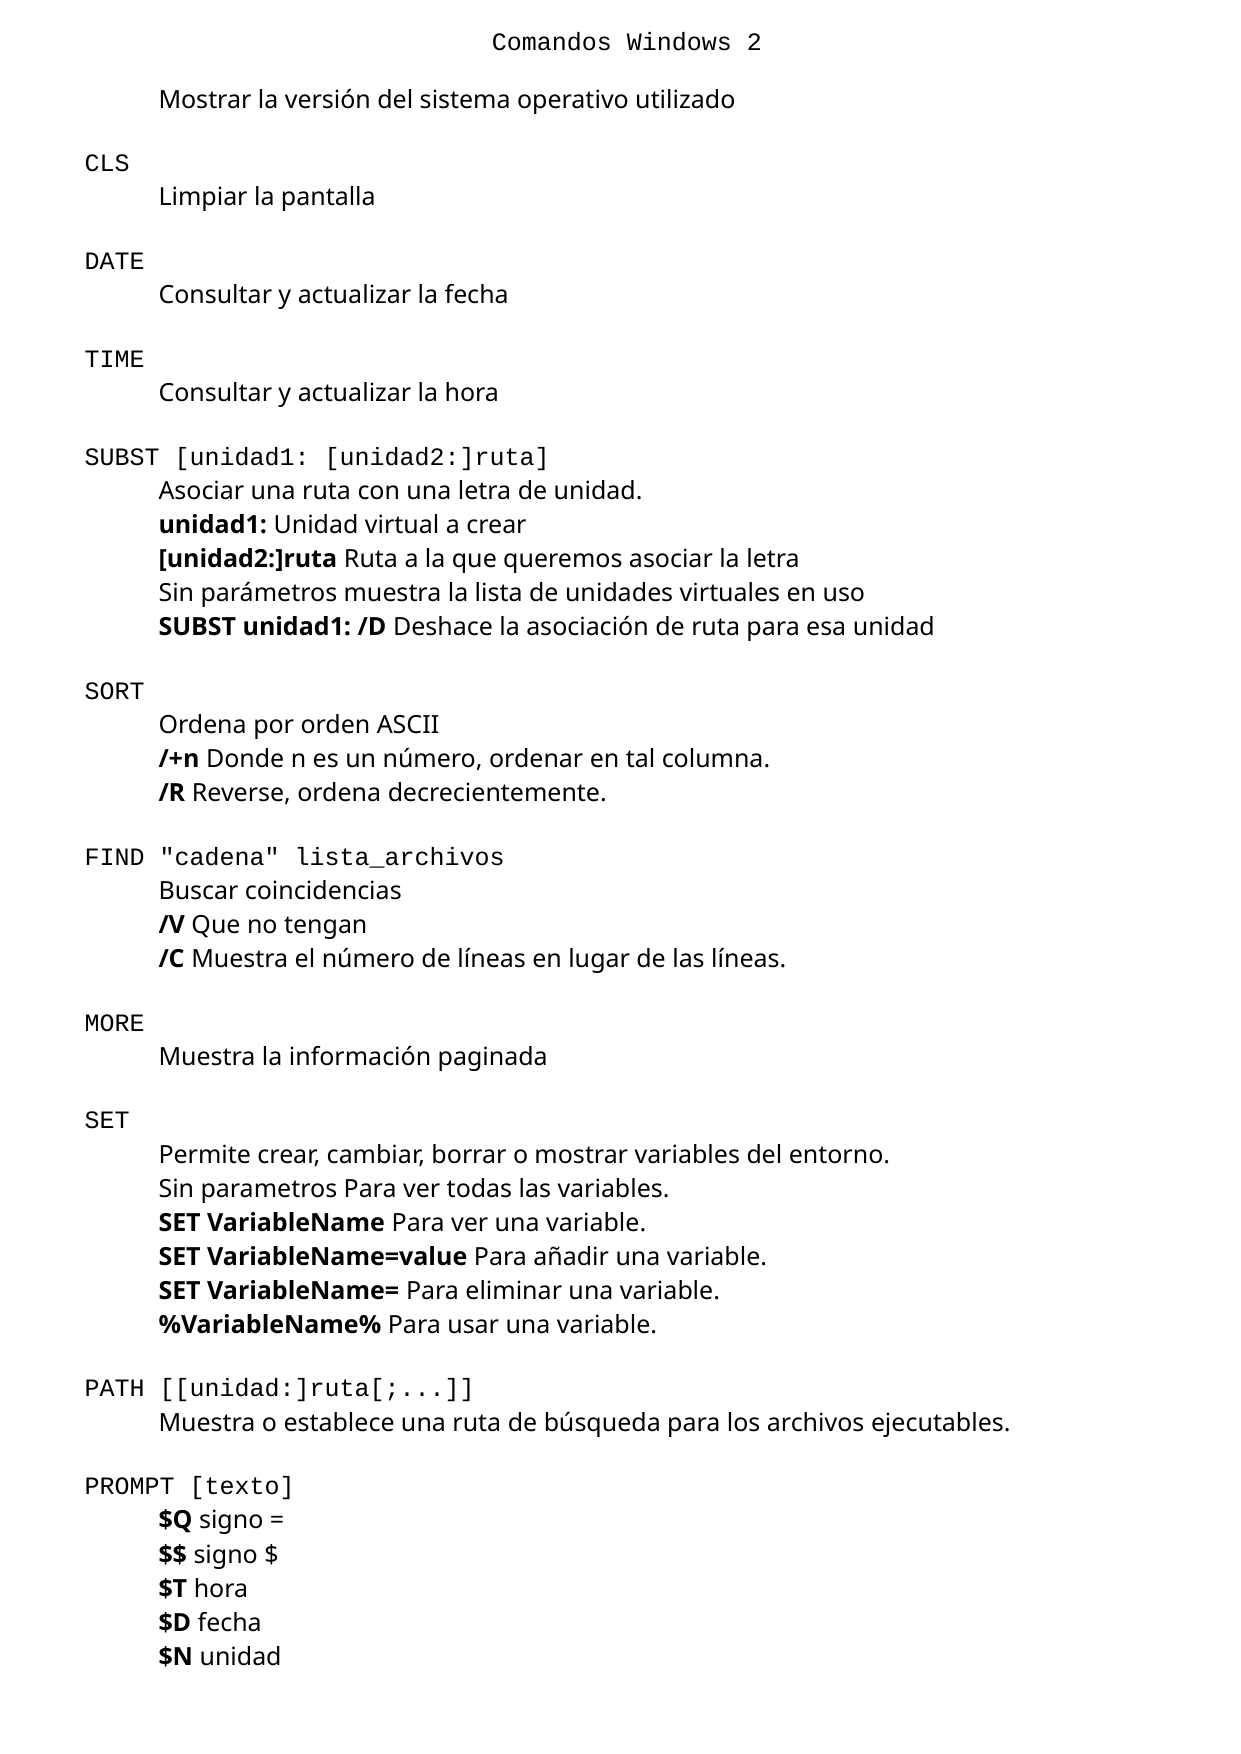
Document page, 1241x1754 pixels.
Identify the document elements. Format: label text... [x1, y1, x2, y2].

text DATE [84, 248, 1169, 277]
text SET [84, 1108, 1169, 1136]
text FIND "cadena" lista_archivos [84, 844, 1169, 872]
text $T hora [158, 1570, 1169, 1604]
text Consultar y actualizar la hora [158, 375, 1169, 409]
text Mostrar la versión del sistema operativo utilizado [158, 81, 1169, 115]
text Muestra o establece una ruta de búsqueda para los archivos ejecutables. [158, 1404, 1169, 1438]
text Consultar y actualizar la fecha [158, 277, 1169, 311]
text CLS [84, 151, 1169, 179]
text $Q signo = [158, 1502, 1169, 1536]
text $D fecha [158, 1604, 1169, 1638]
text SET VariableName= Para eliminar una variable. [158, 1272, 1169, 1307]
text unidad1: Unidad virtual a crear [158, 507, 1169, 541]
text /V Que no tengan [158, 907, 1169, 941]
text SORT [84, 678, 1169, 707]
text Sin parametros Para ver todas las variables. [158, 1170, 1169, 1204]
text Limpiar la pantalla [158, 179, 1169, 213]
text %VariableName% Para usar una variable. [158, 1307, 1169, 1341]
text MORE [84, 1010, 1169, 1038]
text $N unidad [158, 1638, 1169, 1672]
text SET VariableName=value Para añadir una variable. [158, 1238, 1169, 1272]
text TIME [84, 346, 1169, 375]
text PROMPT [texto] [84, 1474, 1169, 1502]
text Muestra la información paginada [158, 1038, 1169, 1072]
text Asociar una ruta con una letra de unidad. [158, 472, 1169, 507]
text Buscar coincidencias [158, 872, 1169, 907]
text /+n Donde n es un número, ordenar en tal columna. [158, 741, 1169, 775]
text SUBST unidad1: /D Deshace la asociación de ruta para esa unidad [158, 609, 1169, 643]
text /C Muestra el número de líneas en lugar de las líneas. [158, 941, 1169, 975]
text PATH [[unidad:]ruta[;...]] [84, 1376, 1169, 1404]
text $$ signo $ [158, 1536, 1169, 1570]
text Sin parámetros muestra la lista de unidades virtuales en uso [158, 575, 1169, 609]
text SUBST [unidad1: [unidad2:]ruta] [84, 444, 1169, 472]
text /R Reverse, ordena decrecientemente. [158, 775, 1169, 809]
text Ordena por orden ASCII [158, 707, 1169, 741]
text [unidad2:]ruta Ruta a la que queremos asociar la letra [158, 541, 1169, 575]
text SET VariableName Para ver una variable. [158, 1204, 1169, 1238]
text Permite crear, cambiar, borrar o mostrar variables del entorno. [158, 1136, 1169, 1170]
